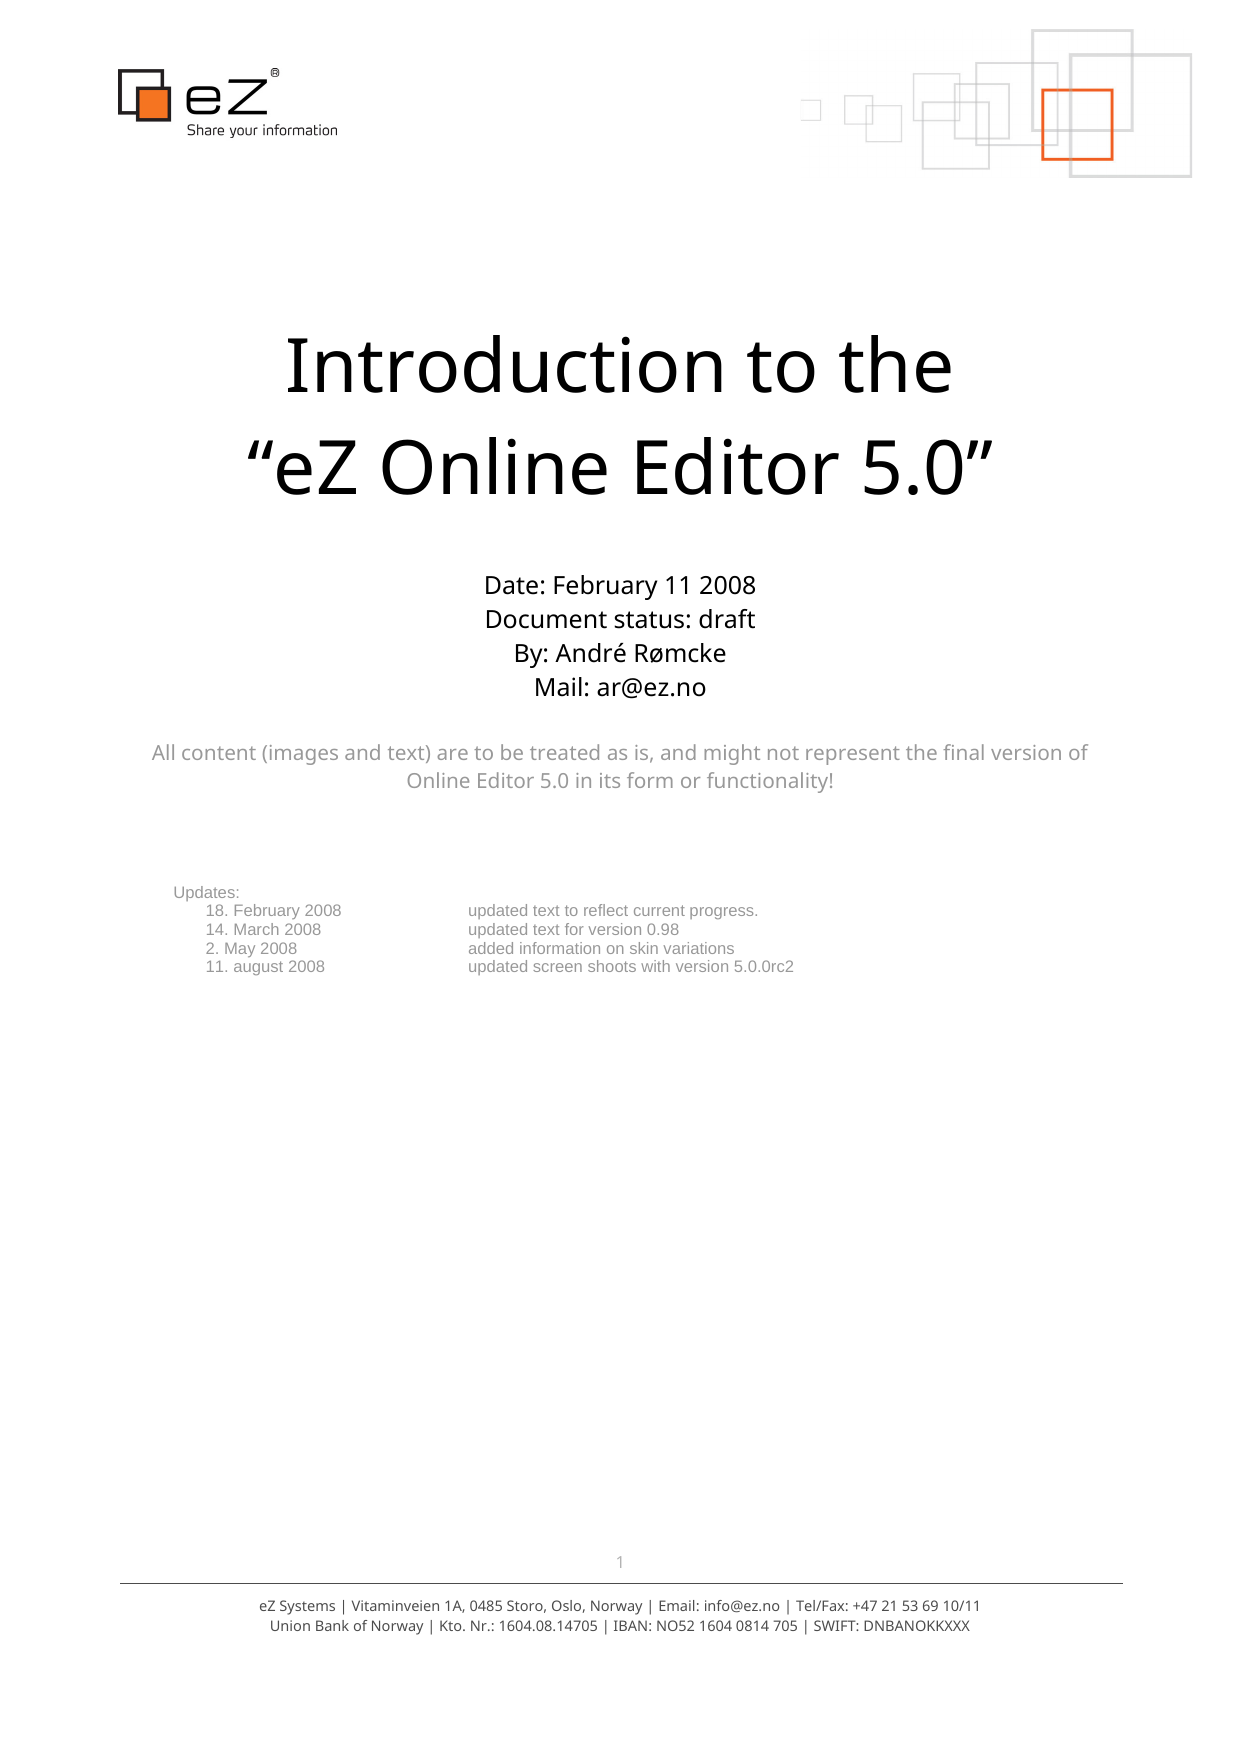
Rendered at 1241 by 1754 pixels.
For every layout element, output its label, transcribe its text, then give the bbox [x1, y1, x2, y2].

picture [118, 68, 442, 187]
text 18. February 2008 updated text to reflect current progress. [173, 902, 1122, 920]
text 2. May 2008 added information on skin variations 11. august 2008 updated screen shoots with version 5.0.0rc2 [173, 939, 1122, 995]
text Introduction to the [118, 312, 1122, 414]
text Mail: ar@ez.no [118, 670, 1122, 704]
text Date: February 11 2008 [118, 568, 1122, 602]
picture [800, 29, 1193, 178]
text Document status: draft [118, 602, 1122, 636]
text All content (images and text) are to be treated as is, and might not represent the final version of Online Editor 5.0 in its form or functionality! [118, 738, 1122, 795]
text 14. March 2008 updated text for version 0.98 [173, 920, 1122, 939]
text “eZ Online Editor 5.0” [118, 414, 1122, 517]
text Updates: [173, 883, 1122, 902]
text By: André Rømcke [118, 636, 1122, 670]
